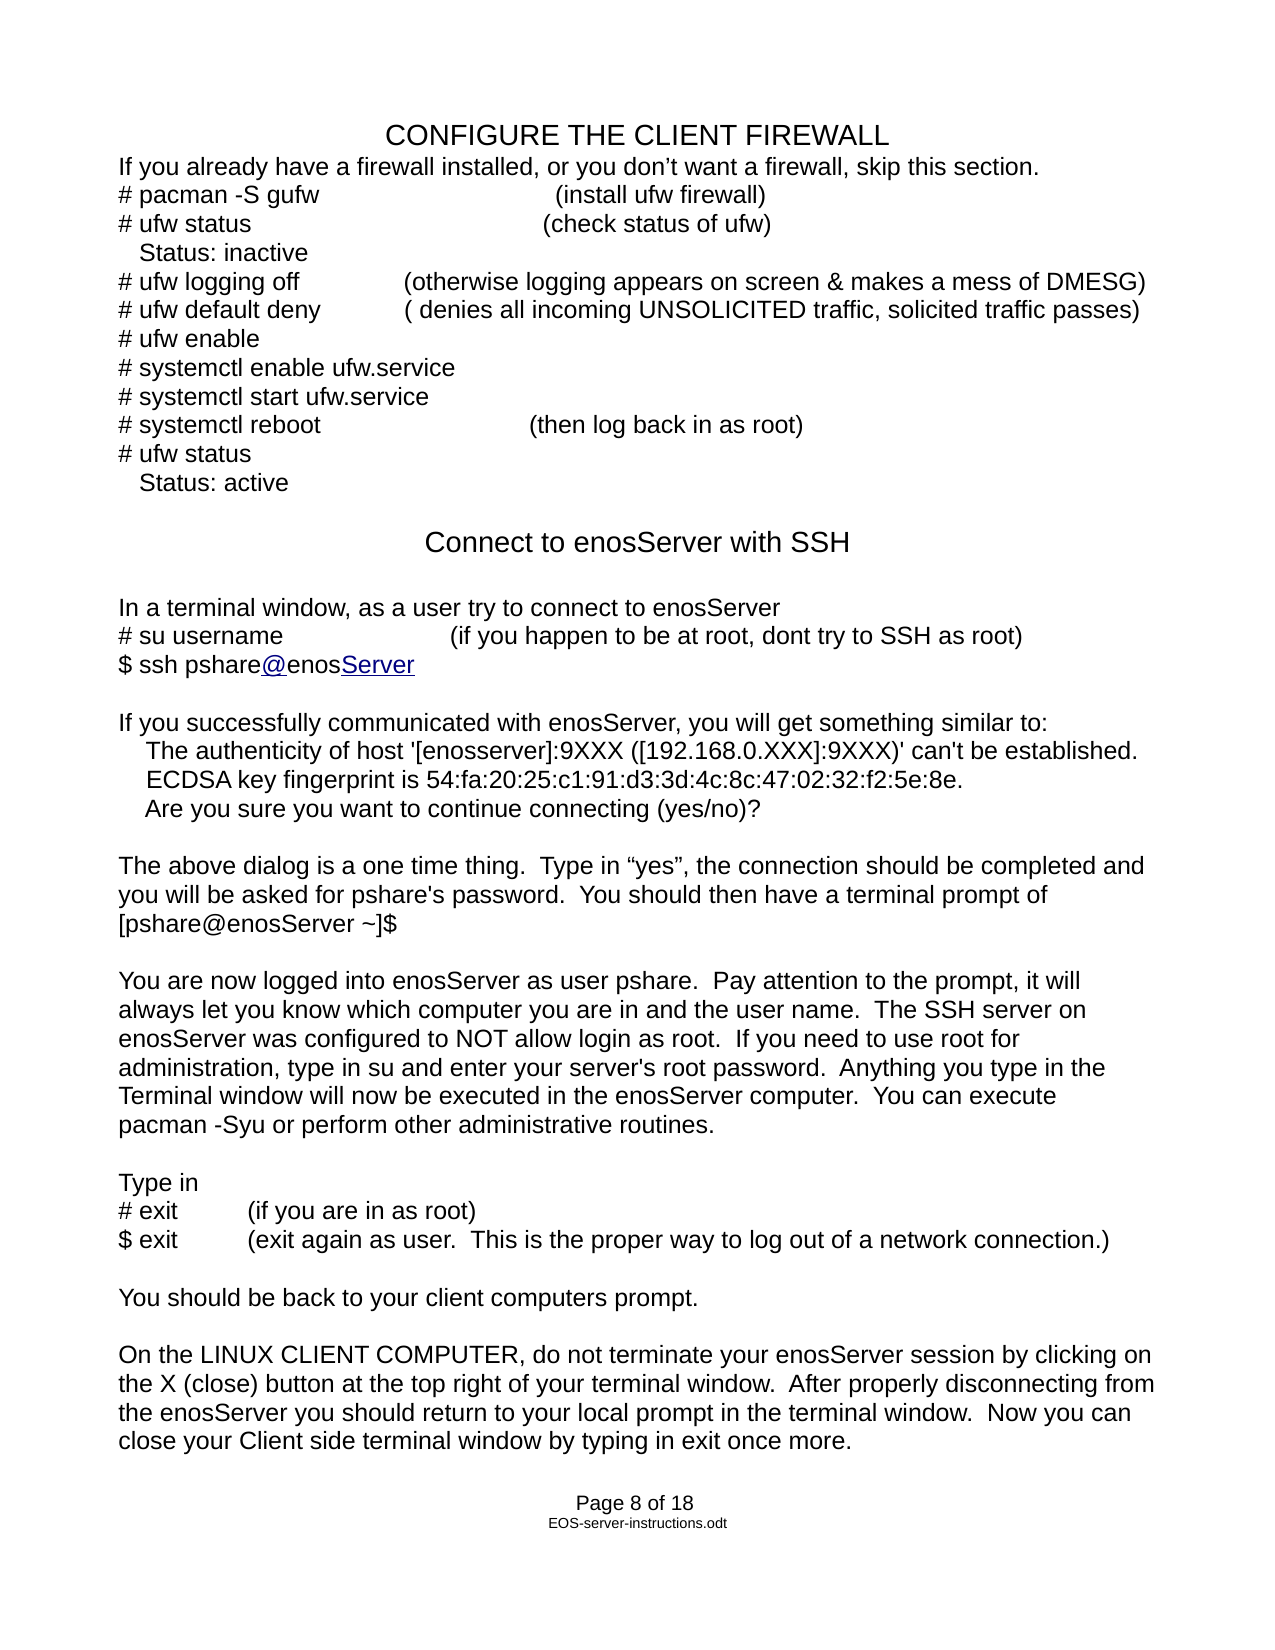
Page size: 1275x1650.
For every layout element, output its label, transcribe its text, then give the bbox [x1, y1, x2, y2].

text # pacman -S gufw (install ufw firewall) [118, 180, 1157, 209]
text # systemctl start ufw.service [118, 382, 1157, 410]
text Status: inactive [118, 238, 1157, 267]
text $ ssh pshare@enosServer [118, 650, 1157, 679]
text If you successfully communicated with enosServer, you will get something similar to: [118, 707, 1157, 736]
text Status: active [118, 468, 1157, 497]
text You are now logged into enosServer as user pshare. Pay attention to the prompt, it will always let you know which computer you are in and the user name. The SSH server on enosServer was configured to NOT allow login as root. If you need to use root for administration, type in su and enter your server's root password. Anything you type in the Terminal window will now be executed in the enosServer computer. You can execute [118, 966, 1157, 1110]
text pacman -Syu or perform other administrative routines. [118, 1110, 1157, 1139]
text # exit (if you are in as root) [118, 1196, 1157, 1225]
text [pshare@enosServer ~]$ [118, 909, 1157, 937]
text # systemctl reboot (then log back in as root) [118, 410, 1157, 439]
text # ufw default deny ( denies all incoming UNSOLICITED traffic, solicited traffic passes) [118, 295, 1157, 324]
text Connect to enosServer with SSH [118, 525, 1157, 559]
text The authenticity of host '[enosserver]:9XXX ([192.168.0.XXX]:9XXX)' can't be established. [118, 736, 1157, 765]
text # ufw status [118, 439, 1157, 468]
text If you already have a firewall installed, or you don’t want a firewall, skip this section. [118, 152, 1157, 180]
text The above dialog is a one time thing. Type in “yes”, the connection should be completed and you will be asked for pshare's password. You should then have a terminal prompt of [118, 851, 1157, 909]
text Are you sure you want to continue connecting (yes/no)? [118, 794, 1157, 822]
text # systemctl enable ufw.service [118, 353, 1157, 382]
text # ufw logging off (otherwise logging appears on screen & makes a mess of DMESG) [118, 267, 1157, 295]
text ECDSA key fingerprint is 54:fa:20:25:c1:91:d3:3d:4c:8c:47:02:32:f2:5e:8e. [118, 765, 1157, 794]
text Type in [118, 1167, 1157, 1196]
text In a terminal window, as a user try to connect to enosServer [118, 592, 1157, 621]
text # su username (if you happen to be at root, dont try to SSH as root) [118, 621, 1157, 650]
text $ exit (exit again as user. This is the proper way to log out of a network connection.) [118, 1225, 1157, 1254]
text CONFIGURE THE CLIENT FIREWALL [118, 118, 1157, 152]
text # ufw enable [118, 324, 1157, 353]
text On the LINUX CLIENT COMPUTER, do not terminate your enosServer session by clicking on the X (close) button at the top right of your terminal window. After properly disconnecting from the enosServer you should return to your local prompt in the terminal window. Now you can close your Client side terminal window by typing in exit once more. [118, 1340, 1157, 1455]
text You should be back to your client computers prompt. [118, 1282, 1157, 1311]
text # ufw status (check status of ufw) [118, 209, 1157, 238]
